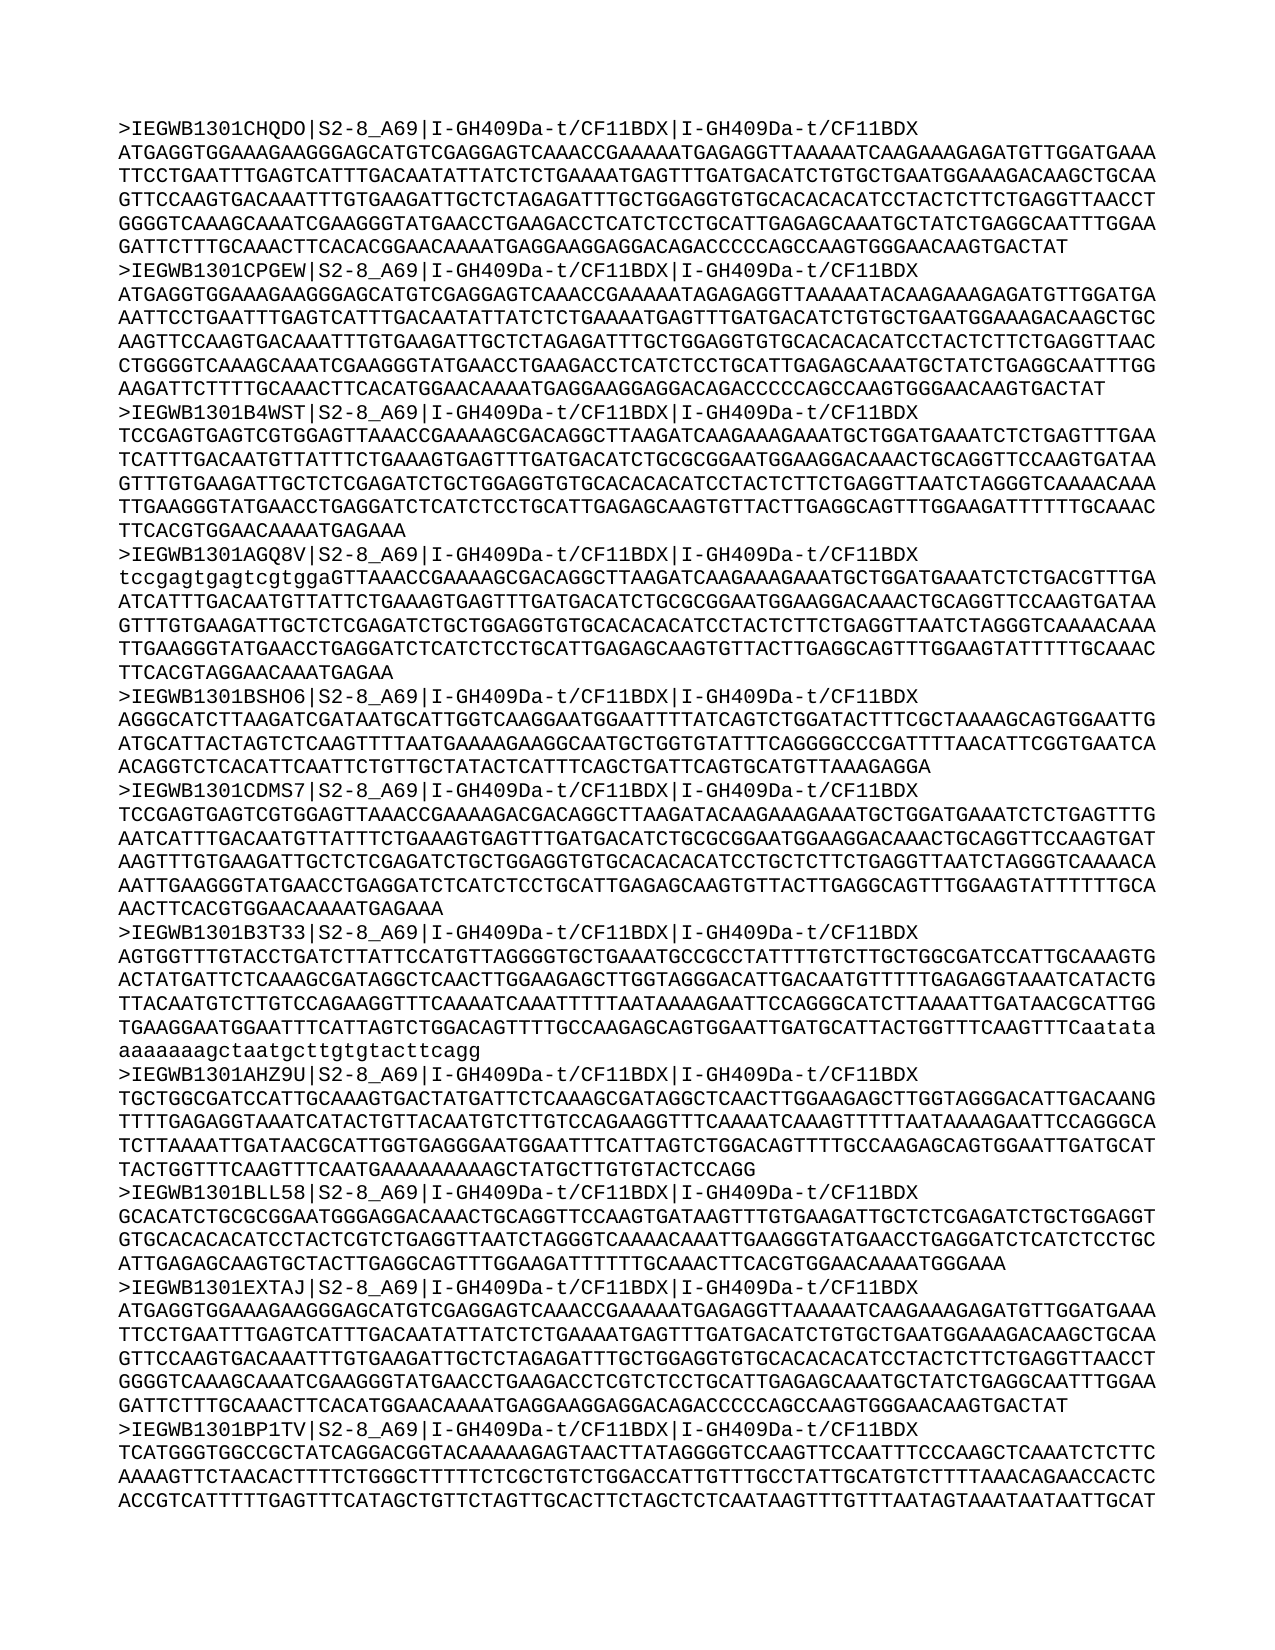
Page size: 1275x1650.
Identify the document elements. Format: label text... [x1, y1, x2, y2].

text TCCGAGTGAGTCGTGGAGTTAAACCGAAAAGCGACAGGCTTAAGATCAAGAAAGAAATGCTGGATGAAATCTCTGAGTTTGAATCATTTGACAATGTTATTTCTGAAAGTGAGTTTGATGACATCTGCGCGGAATGGAAGGACAAACTGCAGGTTCCAAGTGATAAGTTTGTGAAGATTGCTCTCGAGATCTGCTGGAGGTGTGCACACACATCCTACTCTTCTGAGGTTAATCTAGGGTCAAAACAAATTGAAGGGTATGAACCTGAGGATCTCATCTCCTGCATTGAGAGCAAGTGTTACTTGAGGCAGTTTGGAAGATTTTTTGCAAACTTCACGTGGAACAAAATGAGAAA [118, 426, 1157, 544]
text AGGGCATCTTAAGATCGATAATGCATTGGTCAAGGAATGGAATTTTATCAGTCTGGATACTTTCGCTAAAAGCAGTGGAATTGATGCATTACTAGTCTCAAGTTTTAATGAAAAGAAGGCAATGCTGGTGTATTTCAGGGGCCCGATTTTAACATTCGGTGAATCAACAGGTCTCACATTCAATTCTGTTGCTATACTCATTTCAGCTGATTCAGTGCATGTTAAAGAGGA [118, 709, 1157, 780]
text GCACATCTGCGCGGAATGGGAGGACAAACTGCAGGTTCCAAGTGATAAGTTTGTGAAGATTGCTCTCGAGATCTGCTGGAGGTGTGCACACACATCCTACTCGTCTGAGGTTAATCTAGGGTCAAAACAAATTGAAGGGTATGAACCTGAGGATCTCATCTCCTGCATTGAGAGCAAGTGCTACTTGAGGCAGTTTGGAAGATTTTTTGCAAACTTCACGTGGAACAAAATGGGAAA [118, 1206, 1157, 1277]
text >IEGWB1301CHQDO|S2-8_A69|I-GH409Da-t/CF11BDX|I-GH409Da-t/CF11BDX [118, 118, 1157, 142]
text >IEGWB1301B3T33|S2-8_A69|I-GH409Da-t/CF11BDX|I-GH409Da-t/CF11BDX [118, 922, 1157, 946]
text tccgagtgagtcgtggaGTTAAACCGAAAAGCGACAGGCTTAAGATCAAGAAAGAAATGCTGGATGAAATCTCTGACGTTTGAATCATTTGACAATGTTATTCTGAAAGTGAGTTTGATGACATCTGCGCGGAATGGAAGGACAAACTGCAGGTTCCAAGTGATAAGTTTGTGAAGATTGCTCTCGAGATCTGCTGGAGGTGTGCACACACATCCTACTCTTCTGAGGTTAATCTAGGGTCAAAACAAATTGAAGGGTATGAACCTGAGGATCTCATCTCCTGCATTGAGAGCAAGTGTTACTTGAGGCAGTTTGGAAGTATTTTTGCAAACTTCACGTAGGAACAAATGAGAA [118, 567, 1157, 686]
text >IEGWB1301BSHO6|S2-8_A69|I-GH409Da-t/CF11BDX|I-GH409Da-t/CF11BDX [118, 686, 1157, 709]
text ATGAGGTGGAAAGAAGGGAGCATGTCGAGGAGTCAAACCGAAAAATGAGAGGTTAAAAATCAAGAAAGAGATGTTGGATGAAATTCCTGAATTTGAGTCATTTGACAATATTATCTCTGAAAATGAGTTTGATGACATCTGTGCTGAATGGAAAGACAAGCTGCAAGTTCCAAGTGACAAATTTGTGAAGATTGCTCTAGAGATTTGCTGGAGGTGTGCACACACATCCTACTCTTCTGAGGTTAACCTGGGGTCAAAGCAAATCGAAGGGTATGAACCTGAAGACCTCATCTCCTGCATTGAGAGCAAATGCTATCTGAGGCAATTTGGAAGATTCTTTGCAAACTTCACACGGAACAAAATGAGGAAGGAGGACAGACCCCCAGCCAAGTGGGAACAAGTGACTAT [118, 142, 1157, 260]
text >IEGWB1301BP1TV|S2-8_A69|I-GH409Da-t/CF11BDX|I-GH409Da-t/CF11BDX [118, 1419, 1157, 1442]
text AGTGGTTTGTACCTGATCTTATTCCATGTTAGGGGTGCTGAAATGCCGCCTATTTTGTCTTGCTGGCGATCCATTGCAAAGTGACTATGATTCTCAAAGCGATAGGCTCAACTTGGAAGAGCTTGGTAGGGACATTGACAATGTTTTTGAGAGGTAAATCATACTGTTACAATGTCTTGTCCAGAAGGTTTCAAAATCAAATTTTTAATAAAAGAATTCCAGGGCATCTTAAAATTGATAACGCATTGGTGAAGGAATGGAATTTCATTAGTCTGGACAGTTTTGCCAAGAGCAGTGGAATTGATGCATTACTGGTTTCAAGTTTCaatataaaaaaaagctaatgcttgtgtacttcagg [118, 946, 1157, 1064]
text >IEGWB1301CPGEW|S2-8_A69|I-GH409Da-t/CF11BDX|I-GH409Da-t/CF11BDX [118, 260, 1157, 284]
text >IEGWB1301BLL58|S2-8_A69|I-GH409Da-t/CF11BDX|I-GH409Da-t/CF11BDX [118, 1182, 1157, 1206]
text >IEGWB1301B4WST|S2-8_A69|I-GH409Da-t/CF11BDX|I-GH409Da-t/CF11BDX [118, 402, 1157, 426]
text TCATGGGTGGCCGCTATCAGGACGGTACAAAAAGAGTAACTTATAGGGGTCCAAGTTCCAATTTCCCAAGCTCAAATCTCTTCAAAAGTTCTAACACTTTTCTGGGCTTTTTCTCGCTGTCTGGACCATTGTTTGCCTATTGCATGTCTTTTAAACAGAACCACTCACCGTCATTTTTGAGTTTCATAGCTGTTCTAGTTGCACTTCTAGCTCTCAATAAGTTTGTTTAATAGTAAATAATAATTGCAT [118, 1442, 1157, 1513]
text >IEGWB1301AHZ9U|S2-8_A69|I-GH409Da-t/CF11BDX|I-GH409Da-t/CF11BDX [118, 1064, 1157, 1088]
text >IEGWB1301EXTAJ|S2-8_A69|I-GH409Da-t/CF11BDX|I-GH409Da-t/CF11BDX [118, 1277, 1157, 1300]
text >IEGWB1301AGQ8V|S2-8_A69|I-GH409Da-t/CF11BDX|I-GH409Da-t/CF11BDX [118, 544, 1157, 567]
text TCCGAGTGAGTCGTGGAGTTAAACCGAAAAGACGACAGGCTTAAGATACAAGAAAGAAATGCTGGATGAAATCTCTGAGTTTGAATCATTTGACAATGTTATTTCTGAAAGTGAGTTTGATGACATCTGCGCGGAATGGAAGGACAAACTGCAGGTTCCAAGTGATAAGTTTGTGAAGATTGCTCTCGAGATCTGCTGGAGGTGTGCACACACATCCTGCTCTTCTGAGGTTAATCTAGGGTCAAAACAAATTGAAGGGTATGAACCTGAGGATCTCATCTCCTGCATTGAGAGCAAGTGTTACTTGAGGCAGTTTGGAAGTATTTTTTGCAAACTTCACGTGGAACAAAATGAGAAA [118, 804, 1157, 922]
text ATGAGGTGGAAAGAAGGGAGCATGTCGAGGAGTCAAACCGAAAAATGAGAGGTTAAAAATCAAGAAAGAGATGTTGGATGAAATTCCTGAATTTGAGTCATTTGACAATATTATCTCTGAAAATGAGTTTGATGACATCTGTGCTGAATGGAAAGACAAGCTGCAAGTTCCAAGTGACAAATTTGTGAAGATTGCTCTAGAGATTTGCTGGAGGTGTGCACACACATCCTACTCTTCTGAGGTTAACCTGGGGTCAAAGCAAATCGAAGGGTATGAACCTGAAGACCTCGTCTCCTGCATTGAGAGCAAATGCTATCTGAGGCAATTTGGAAGATTCTTTGCAAACTTCACATGGAACAAAATGAGGAAGGAGGACAGACCCCCAGCCAAGTGGGAACAAGTGACTAT [118, 1300, 1157, 1419]
text ATGAGGTGGAAAGAAGGGAGCATGTCGAGGAGTCAAACCGAAAAATAGAGAGGTTAAAAATACAAGAAAGAGATGTTGGATGAAATTCCTGAATTTGAGTCATTTGACAATATTATCTCTGAAAATGAGTTTGATGACATCTGTGCTGAATGGAAAGACAAGCTGCAAGTTCCAAGTGACAAATTTGTGAAGATTGCTCTAGAGATTTGCTGGAGGTGTGCACACACATCCTACTCTTCTGAGGTTAACCTGGGGTCAAAGCAAATCGAAGGGTATGAACCTGAAGACCTCATCTCCTGCATTGAGAGCAAATGCTATCTGAGGCAATTTGGAAGATTCTTTTGCAAACTTCACATGGAACAAAATGAGGAAGGAGGACAGACCCCCAGCCAAGTGGGAACAAGTGACTAT [118, 284, 1157, 402]
text >IEGWB1301CDMS7|S2-8_A69|I-GH409Da-t/CF11BDX|I-GH409Da-t/CF11BDX [118, 780, 1157, 804]
text TGCTGGCGATCCATTGCAAAGTGACTATGATTCTCAAAGCGATAGGCTCAACTTGGAAGAGCTTGGTAGGGACATTGACAANGTTTTGAGAGGTAAATCATACTGTTACAATGTCTTGTCCAGAAGGTTTCAAAATCAAAGTTTTTAATAAAAGAATTCCAGGGCATCTTAAAATTGATAACGCATTGGTGAGGGAATGGAATTTCATTAGTCTGGACAGTTTTGCCAAGAGCAGTGGAATTGATGCATTACTGGTTTCAAGTTTCAATGAAAAAAAAAGCTATGCTTGTGTACTCCAGG [118, 1088, 1157, 1182]
